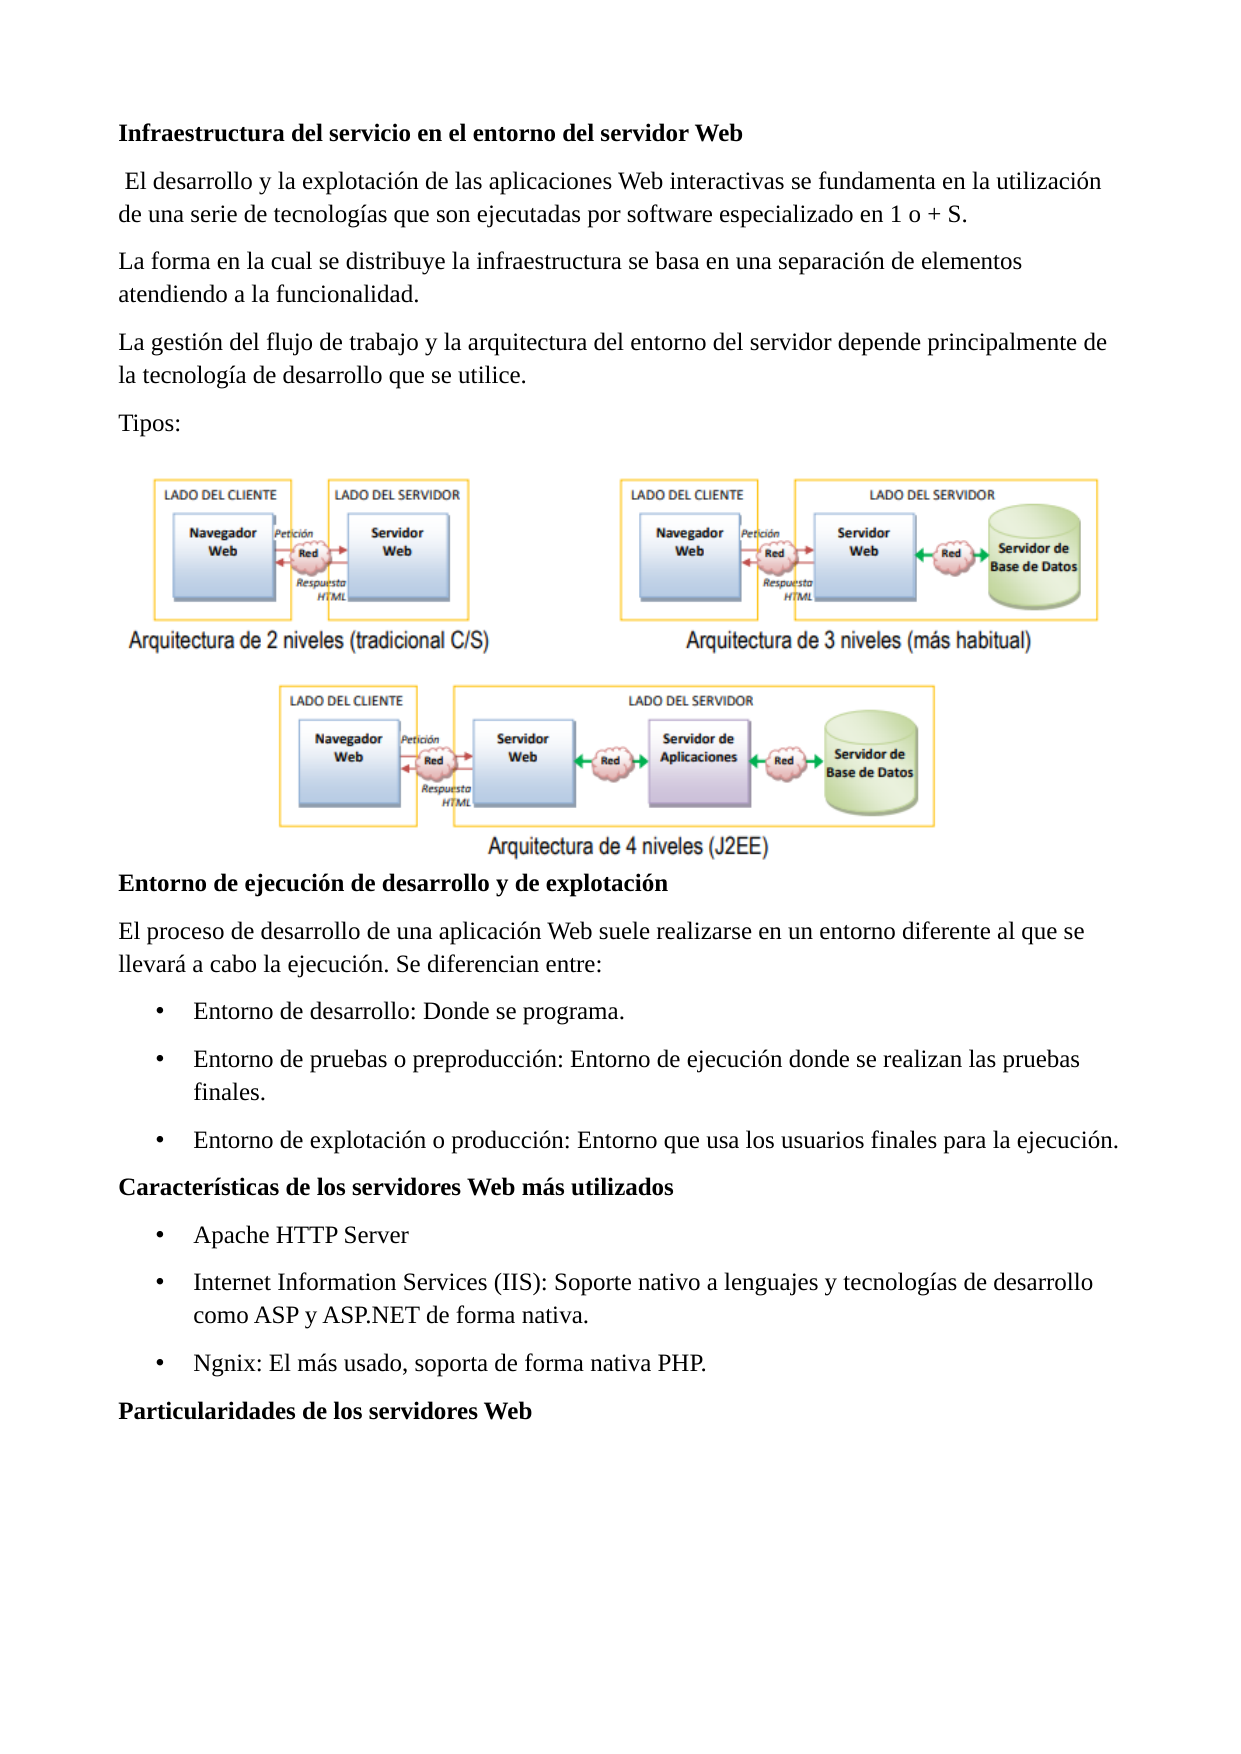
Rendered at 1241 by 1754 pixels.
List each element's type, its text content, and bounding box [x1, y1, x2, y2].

text El desarrollo y la explotación de las aplicaciones Web interactivas se fundamenta en la utilización de una serie de tecnologías que son ejecutadas por software especializado en 1 o + S. [118, 166, 1122, 227]
picture [118, 455, 1123, 864]
text Entorno de ejecución de desarrollo y de explotación [118, 864, 1122, 897]
list Entorno de explotación o producción: Entorno que usa los usuarios finales para la ejecución. [156, 1125, 1122, 1153]
list Apache HTTP Server [156, 1220, 1122, 1249]
text La gestión del flujo de trabajo y la arquitectura del entorno del servidor depende principalmente de la tecnología de desarrollo que se utilice. [118, 327, 1122, 389]
list Ngnix: El más usado, soporta de forma nativa PHP. [156, 1348, 1122, 1377]
text La forma en la cual se distribuye la infraestructura se basa en una separación de elementos atendiendo a la funcionalidad. [118, 246, 1122, 308]
list Entorno de pruebas o preproducción: Entorno de ejecución donde se realizan las pruebas finales. [156, 1044, 1122, 1106]
text Particularidades de los servidores Web [118, 1396, 1122, 1424]
list Internet Information Services (IIS): Soporte nativo a lenguajes y tecnologías de desarrollo como ASP y ASP.NET de forma nativa. [156, 1267, 1122, 1329]
text Infraestructura del servicio en el entorno del servidor Web [118, 118, 1122, 147]
text Características de los servidores Web más utilizados [118, 1172, 1122, 1201]
text Tipos: [118, 408, 1122, 436]
list Entorno de desarrollo: Donde se programa. [156, 996, 1122, 1025]
text El proceso de desarrollo de una aplicación Web suele realizarse en un entorno diferente al que se llevará a cabo la ejecución. Se diferencian entre: [118, 916, 1122, 978]
